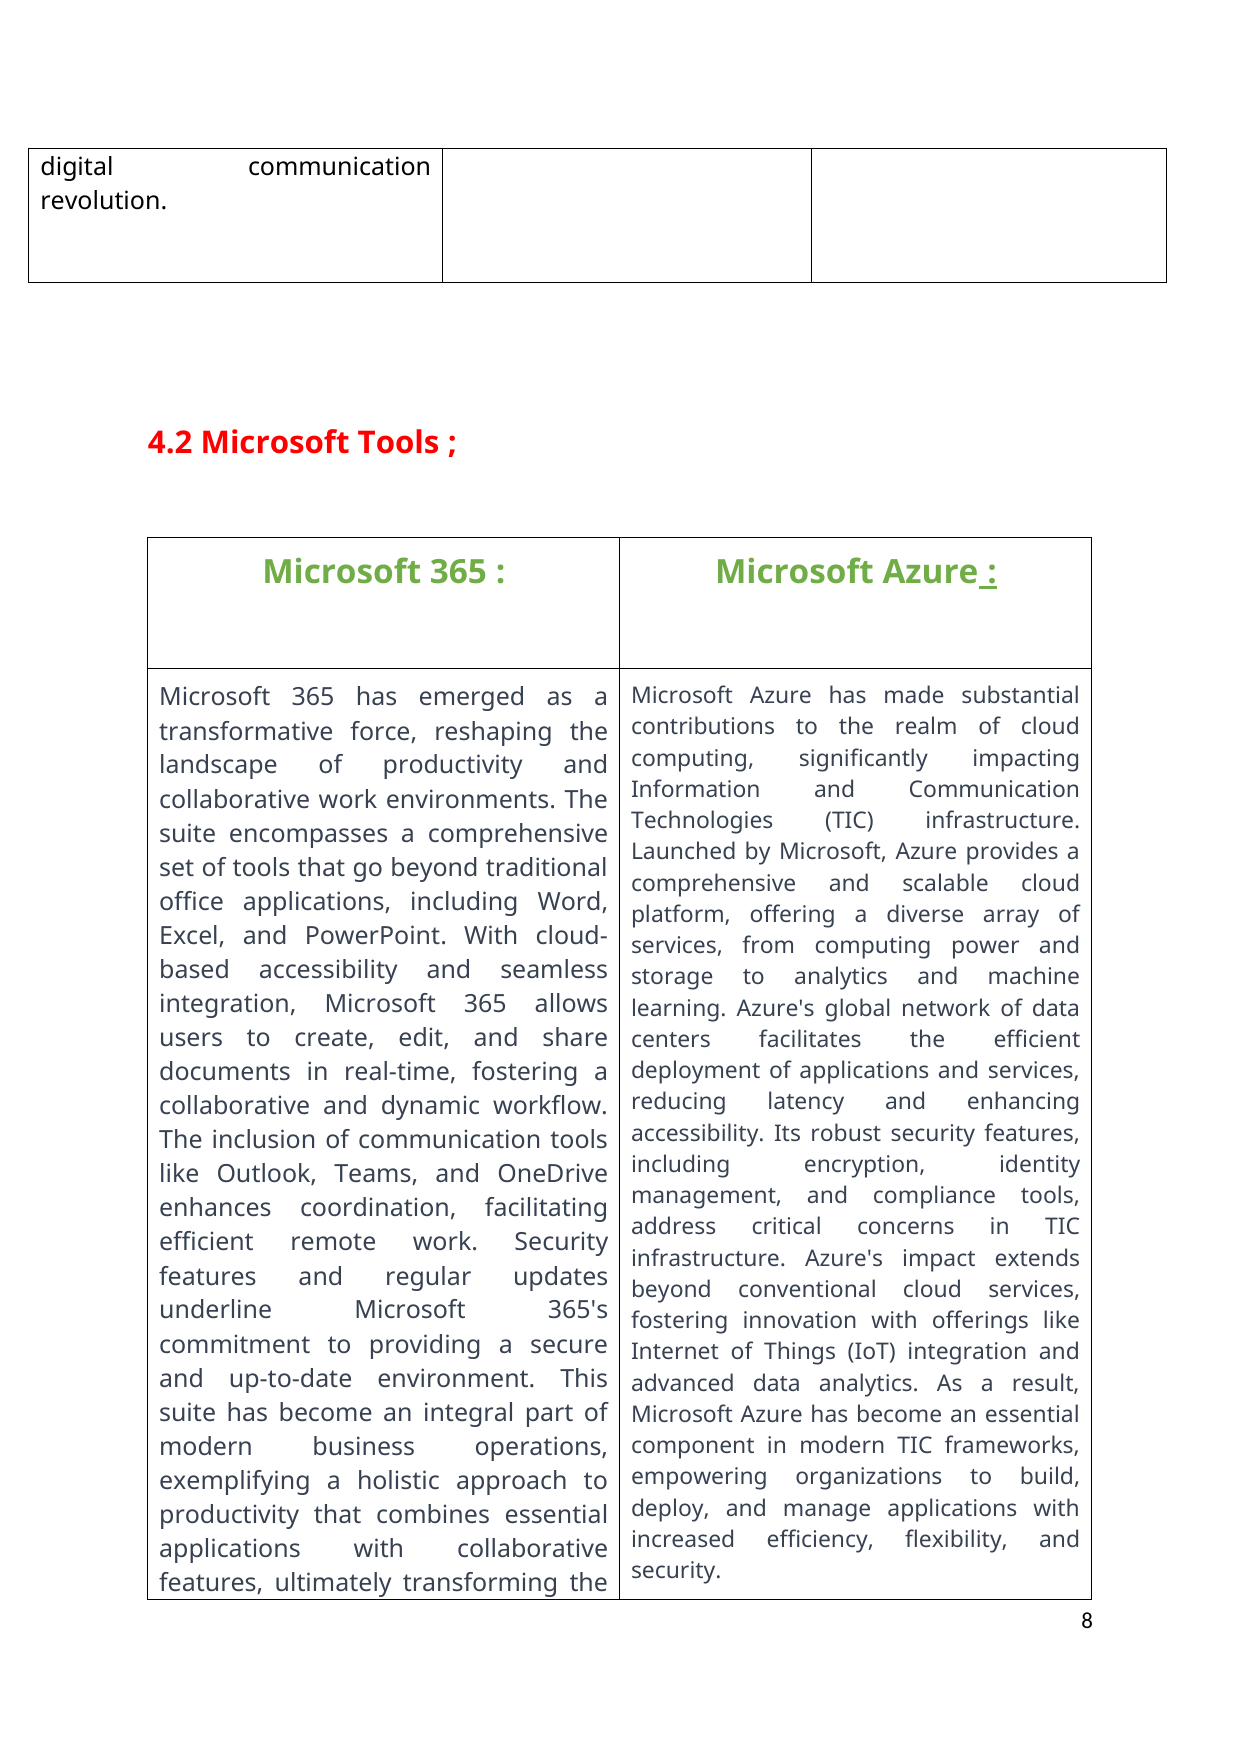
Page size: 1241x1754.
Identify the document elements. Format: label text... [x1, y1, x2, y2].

subtitle 4.2 Microsoft Tools ; [148, 420, 1093, 463]
table_cell digital communication revolution. [29, 149, 442, 282]
table_cell [443, 149, 811, 282]
table_header Microsoft Azure : [620, 538, 1091, 668]
table_cell Microsoft 365 has emerged as a transformative force, reshaping the landscape of productivity and collaborative work environments. The suite encompasses a comprehensive set of tools that go beyond traditional office applications, including Word, Excel, and PowerPoint. With cloud-based accessibility and seamless integration, Microsoft 365 allows users to create, edit, and share documents in real-time, fostering a collaborative and dynamic workflow. The inclusion of communication tools like Outlook, Teams, and OneDrive enhances coordination, facilitating efficient remote work. Security features and regular updates underline Microsoft 365's commitment to providing a secure and up-to-date environment. This suite has become an integral part of modern business operations, exemplifying a holistic approach to productivity that combines essential applications with collaborative features, ultimately transforming the [148, 669, 619, 1599]
table_cell [812, 149, 1166, 282]
table_header Microsoft 365 : [148, 538, 619, 668]
table_cell Microsoft Azure has made substantial contributions to the realm of cloud computing, significantly impacting Information and Communication Technologies (TIC) infrastructure. Launched by Microsoft, Azure provides a comprehensive and scalable cloud platform, offering a diverse array of services, from computing power and storage to analytics and machine learning. Azure's global network of data centers facilitates the efficient deployment of applications and services, reducing latency and enhancing accessibility. Its robust security features, including encryption, identity management, and compliance tools, address critical concerns in TIC infrastructure. Azure's impact extends beyond conventional cloud services, fostering innovation with offerings like Internet of Things (IoT) integration and advanced data analytics. As a result, Microsoft Azure has become an essential component in modern TIC frameworks, empowering organizations to build, deploy, and manage applications with increased efficiency, flexibility, and security. [620, 669, 1091, 1599]
